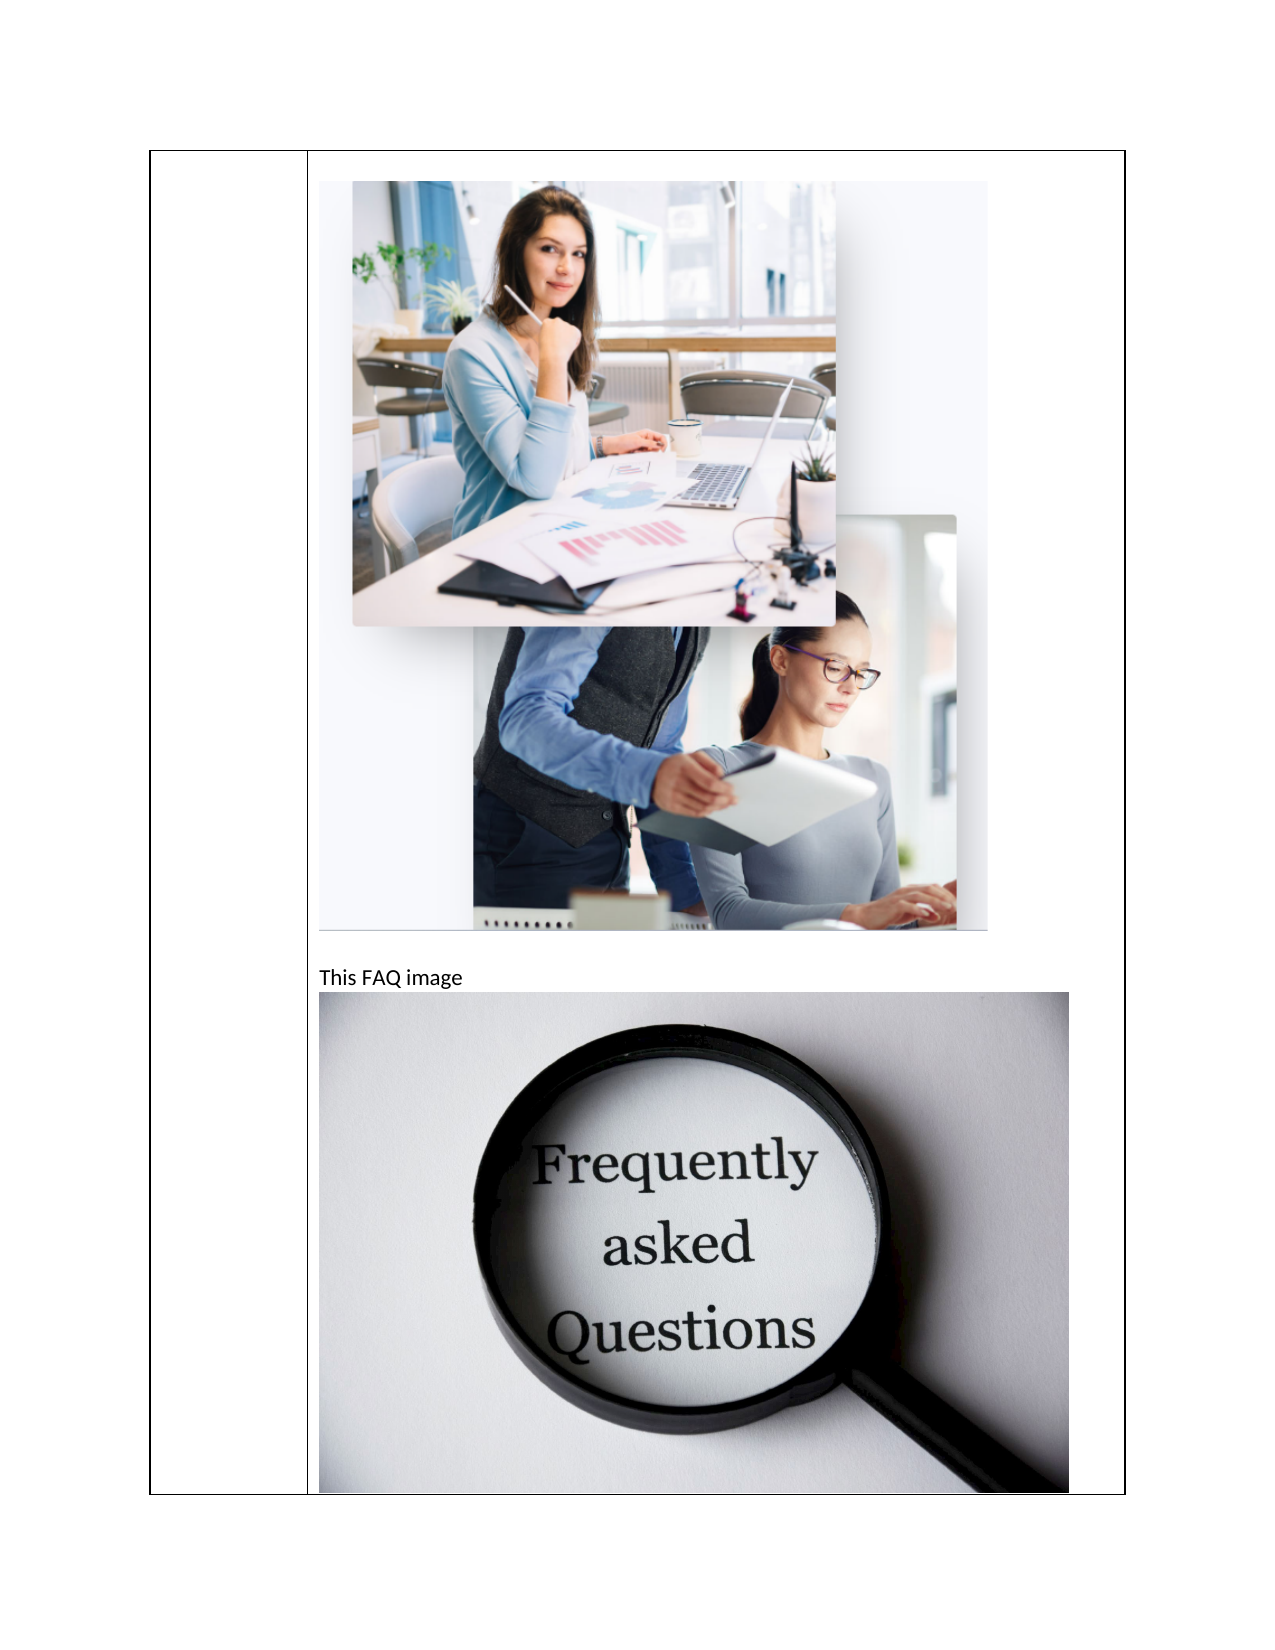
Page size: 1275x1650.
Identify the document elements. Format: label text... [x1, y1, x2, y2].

picture [319, 992, 1069, 1493]
table_header Fevicon is missing-- Need a Fevicon Icon Finkeep Logo’s size should be increased -- Done Navigation section elements are to be changed: Home menu to be converted into a home icon -- Done New menu options to be – Need Explanation Product features Offerings Success story Icons: -- Where ?? Instagram Linkedin Contact us Home Button: Login/Register --- Pending Finkeep Button (Let’s Finkeep): Please change the color to a lighter shade like bench. --- Done Lets finkeep to redirect to products page and not to open that dialogue box -- Done We use tally as our accounting software -- OK 5th Point of welcome to finkeep shall be (Financial management, advisory & internal control) -- Done Add: A heading on the users: How do you benefit from us. -- Where??? Industry Served. -- Where??? Testimones: Give equal sizzing to the testimones boxes (reduce the text content). -- Done Change testimones photo. -- Pending Use accordion in FAQs section & take reference from Suvit. (https://www.suvit.io/about) -- Done Footer icon’s color to be changed. -- Please choose icons and send Instead of this, please use integrated with tally picture in place of this -- Done For water mark in professional affiliates: Use https://www.flaticon.com/free-icon/office-worker_3502880?term=office&page=1&position=10&origin=search&related_id=3502880 For water mark in professional affiliates: https://www.flaticon.com/free-icon/businessman_998463=term=professional&page=1&position=2&origin=search&related_id=998463 group=all&word=professional&license=&color=&shape=&current_section=&author_id=&pack_id=&family_id=&style_id=&type=for chartered accountants https://www.flaticon.com/search?type=icon&search-group=all&word=office&license=&color=&shape=&current_section=&author_id=&pack_id=&family_id=&style_id=&type= for Accounting firms Picture for FAQ. Replace this photo FAQ with This FAQ image Use the below text in place of the above one for paragraph adjustment. Introduced to Finkeep by a friend, I joined the monthly subscription, eliminating worries about correctness and completion. No more hassle changing accountants; my shop is audit-ready. Thanks to Finkeep, my mind is at peace. -- Done [308, 151, 1124, 1494]
picture [319, 181, 988, 931]
table_header [151, 151, 307, 1494]
